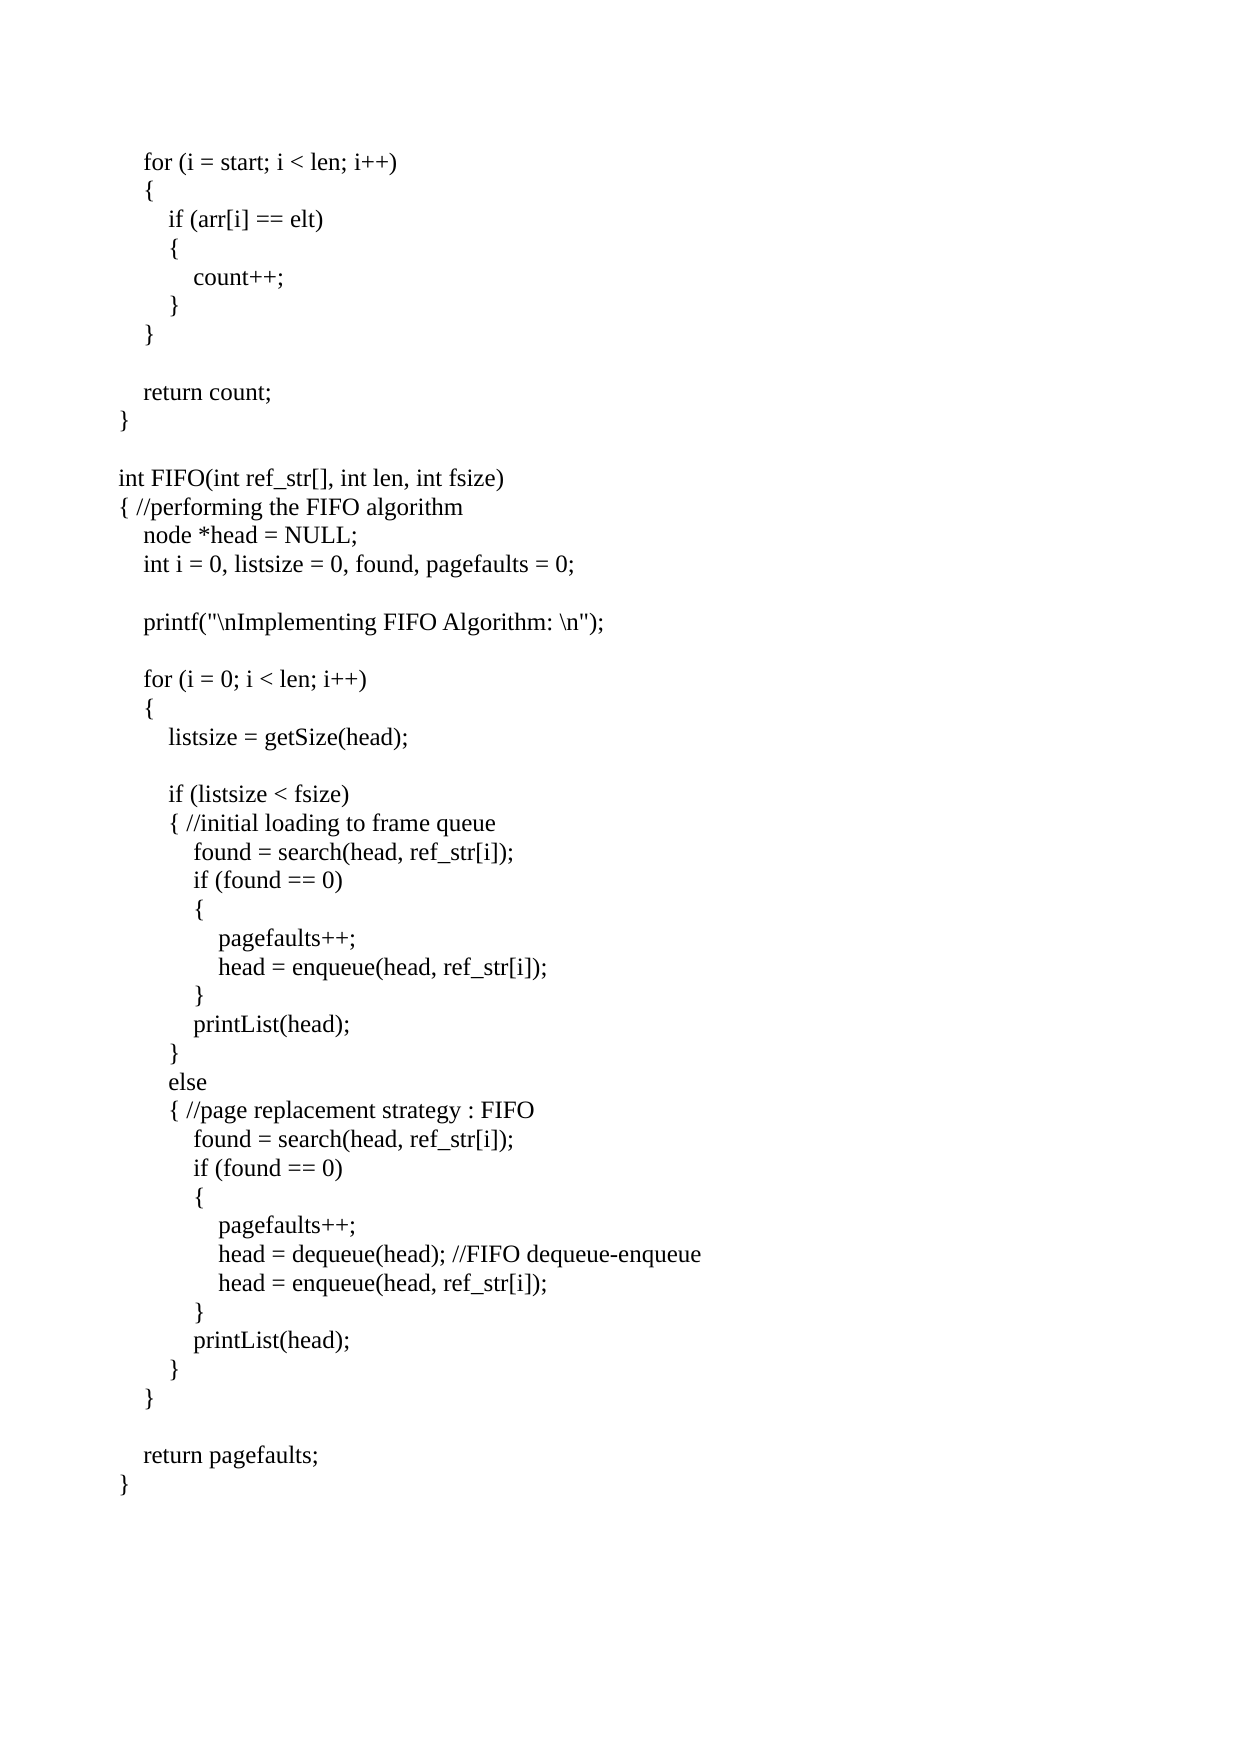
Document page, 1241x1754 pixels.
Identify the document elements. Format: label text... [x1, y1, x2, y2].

text count++; [118, 262, 1122, 291]
text if (found == 0) [118, 1153, 1122, 1182]
text } [118, 406, 1122, 434]
text { //page replacement strategy : FIFO [118, 1096, 1122, 1124]
text if (listsize < fsize) [118, 779, 1122, 808]
text if (found == 0) [118, 866, 1122, 894]
text for (i = start; i < len; i++) [118, 147, 1122, 176]
text } [118, 1383, 1122, 1412]
text if (arr[i] == elt) [118, 204, 1122, 233]
text } [118, 1354, 1122, 1383]
text head = dequeue(head); //FIFO dequeue-enqueue [118, 1239, 1122, 1268]
text { [118, 894, 1122, 923]
text { [118, 233, 1122, 262]
text } [118, 1038, 1122, 1067]
text } [118, 1297, 1122, 1326]
text pagefaults++; [118, 923, 1122, 952]
text pagefaults++; [118, 1211, 1122, 1239]
text { //initial loading to frame queue [118, 808, 1122, 837]
text } [118, 1469, 1122, 1498]
text { [118, 693, 1122, 722]
text printf("\nImplementing FIFO Algorithm: \n"); [118, 607, 1122, 636]
text int i = 0, listsize = 0, found, pagefaults = 0; [118, 549, 1122, 578]
text { //performing the FIFO algorithm [118, 492, 1122, 521]
text int FIFO(int ref_str[], int len, int fsize) [118, 463, 1122, 492]
text printList(head); [118, 1326, 1122, 1354]
text node *head = NULL; [118, 521, 1122, 549]
text { [118, 176, 1122, 204]
text } [118, 319, 1122, 348]
text } [118, 981, 1122, 1009]
text listsize = getSize(head); [118, 722, 1122, 751]
text head = enqueue(head, ref_str[i]); [118, 1268, 1122, 1297]
text for (i = 0; i < len; i++) [118, 664, 1122, 693]
text return count; [118, 377, 1122, 406]
text head = enqueue(head, ref_str[i]); [118, 952, 1122, 981]
text found = search(head, ref_str[i]); [118, 1124, 1122, 1153]
text } [118, 291, 1122, 319]
text else [118, 1067, 1122, 1096]
text return pagefaults; [118, 1441, 1122, 1469]
text printList(head); [118, 1009, 1122, 1038]
text { [118, 1182, 1122, 1211]
text found = search(head, ref_str[i]); [118, 837, 1122, 866]
